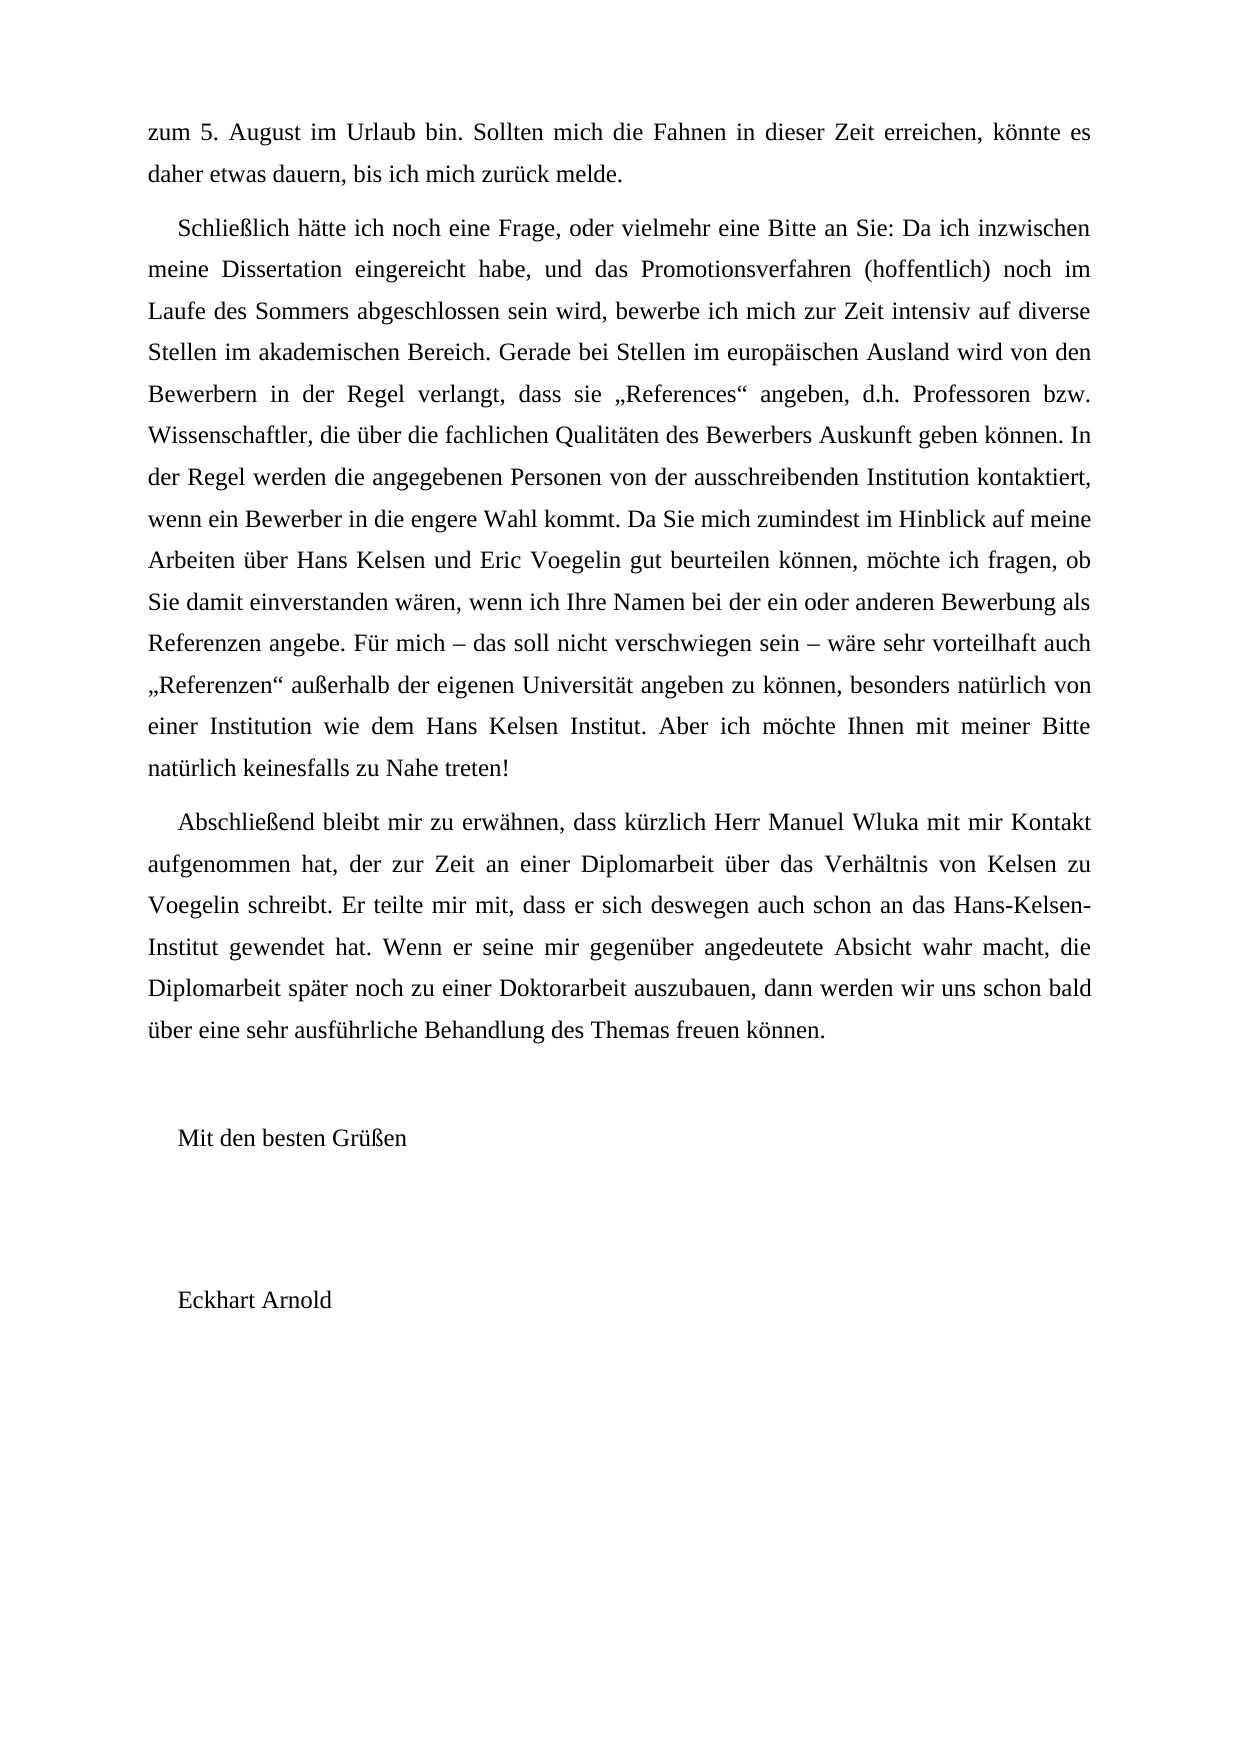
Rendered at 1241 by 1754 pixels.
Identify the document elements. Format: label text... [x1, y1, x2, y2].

text Schließlich hätte ich noch eine Frage, oder vielmehr eine Bitte an Sie: Da ich inzwischen meine Dissertation eingereicht habe, und das Promotionsverfahren (hoffentlich) noch im Laufe des Sommers abgeschlossen sein wird, bewerbe ich mich zur Zeit intensiv auf diverse Stellen im akademischen Bereich. Gerade bei Stellen im europäischen Ausland wird von den Bewerbern in der Regel verlangt, dass sie „References“ angeben, d.h. Professoren bzw. Wissenschaftler, die über die fachlichen Qualitäten des Bewerbers Auskunft geben können. In der Regel werden die angegebenen Personen von der ausschreibenden Institution kontaktiert, wenn ein Bewerber in die engere Wahl kommt. Da Sie mich zumindest im Hinblick auf meine Arbeiten über Hans Kelsen und Eric Voegelin gut beurteilen können, möchte ich fragen, ob Sie damit einverstanden wären, wenn ich Ihre Namen bei der ein oder anderen Bewerbung als Referenzen angebe. Für mich – das soll nicht verschwiegen sein – wäre sehr vorteilhaft auch „Referenzen“ außerhalb der eigenen Universität angeben zu können, besonders natürlich von einer Institution wie dem Hans Kelsen Institut. Aber ich möchte Ihnen mit meiner Bitte natürlich keinesfalls zu Nahe treten! [148, 214, 1092, 782]
text Abschließend bleibt mir zu erwähnen, dass kürzlich Herr Manuel Wluka mit mir Kontakt aufgenommen hat, der zur Zeit an einer Diplomarbeit über das Verhältnis von Kelsen zu Voegelin schreibt. Er teilte mir mit, dass er sich deswegen auch schon an das Hans-Kelsen-Institut gewendet hat. Wenn er seine mir gegenüber angedeutete Absicht wahr macht, die Diplomarbeit später noch zu einer Doktorarbeit auszubauen, dann werden wir uns schon bald über eine sehr ausführliche Behandlung des Themas freuen können. [148, 808, 1092, 1044]
text Eckhart Arnold [148, 1286, 1092, 1314]
text zum 5. August im Urlaub bin. Sollten mich die Fahnen in dieser Zeit erreichen, könnte es daher etwas dauern, bis ich mich zurück melde. [148, 118, 1092, 187]
text Mit den besten Grüßen [148, 1124, 1092, 1152]
